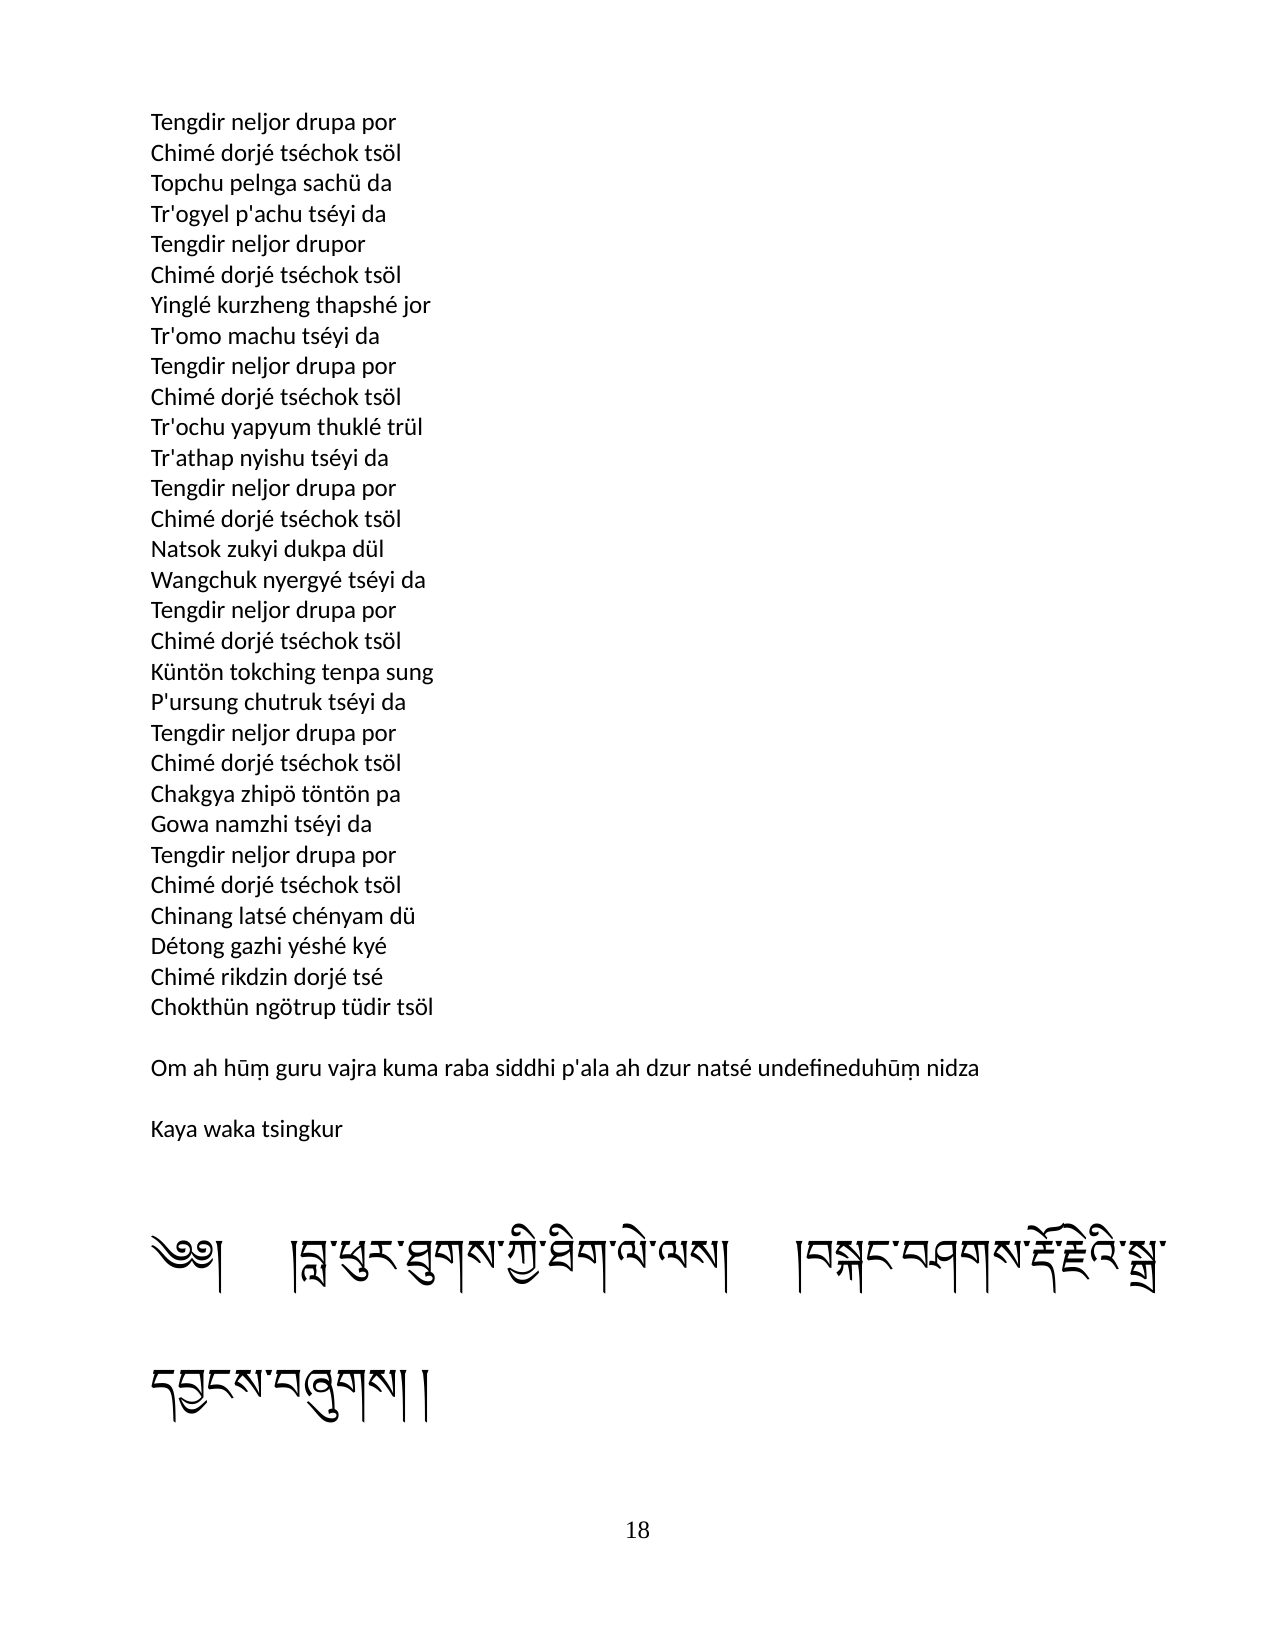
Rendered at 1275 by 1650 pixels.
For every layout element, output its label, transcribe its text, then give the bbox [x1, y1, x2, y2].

text Wangchuk nyergyé tséyi da [151, 564, 1169, 594]
text Tengdir neljor drupa por [151, 472, 1169, 503]
text Om ah hūṃ guru vajra kuma raba siddhi p'ala ah dzur natsé undefineduhūṃ nidza [151, 1052, 1169, 1083]
text Chakgya zhipö töntön pa [151, 778, 1169, 808]
text Chimé dorjé tséchok tsöl [151, 259, 1169, 289]
text Tr'ogyel p'achu tséyi da [151, 198, 1169, 228]
text Tengdir neljor drupa por [151, 717, 1169, 747]
text Tr'athap nyishu tséyi da [151, 442, 1169, 472]
text P'ursung chutruk tséyi da [151, 686, 1169, 717]
text Küntön tokching tenpa sung [151, 656, 1169, 686]
text Tengdir neljor drupa por [151, 594, 1169, 625]
text Tengdir neljor drupa por [151, 839, 1169, 869]
text Tr'ochu yapyum thuklé trül [151, 411, 1169, 442]
text Chimé dorjé tséchok tsöl [151, 137, 1169, 167]
text Kaya waka tsingkur [151, 1113, 1169, 1144]
text Chimé dorjé tséchok tsöl [151, 381, 1169, 411]
text Chokthün ngötrup tüdir tsöl [151, 991, 1169, 1022]
text Détong gazhi yéshé kyé [151, 930, 1169, 961]
text Topchu pelnga sachü da [151, 167, 1169, 198]
text Tengdir neljor drupa por [151, 350, 1169, 381]
text Natsok zukyi dukpa dül [151, 533, 1169, 564]
text Chimé dorjé tséchok tsöl [151, 747, 1169, 778]
text Gowa namzhi tséyi da [151, 808, 1169, 839]
text Tengdir neljor drupa por [151, 106, 1169, 137]
text Chimé dorjé tséchok tsöl [151, 503, 1169, 533]
text Chinang latsé chényam dü [151, 900, 1169, 930]
text Yinglé kurzheng thapshé jor [151, 289, 1169, 320]
text Chimé dorjé tséchok tsöl [151, 625, 1169, 656]
text Chimé dorjé tséchok tsöl [151, 869, 1169, 900]
text Chimé rikdzin dorjé tsé [151, 961, 1169, 991]
text ༄༅། །བླ་ཕུར་ཐུགས་ཀྱི་ཐིག་ལེ་ལས། །བསྐང་བཤགས་རྡོ་རྗེའི་སྒྲ་དབྱངས་བཞུགས། ། [151, 1205, 1169, 1463]
text Tr'omo machu tséyi da [151, 320, 1169, 350]
text Tengdir neljor drupor [151, 228, 1169, 259]
